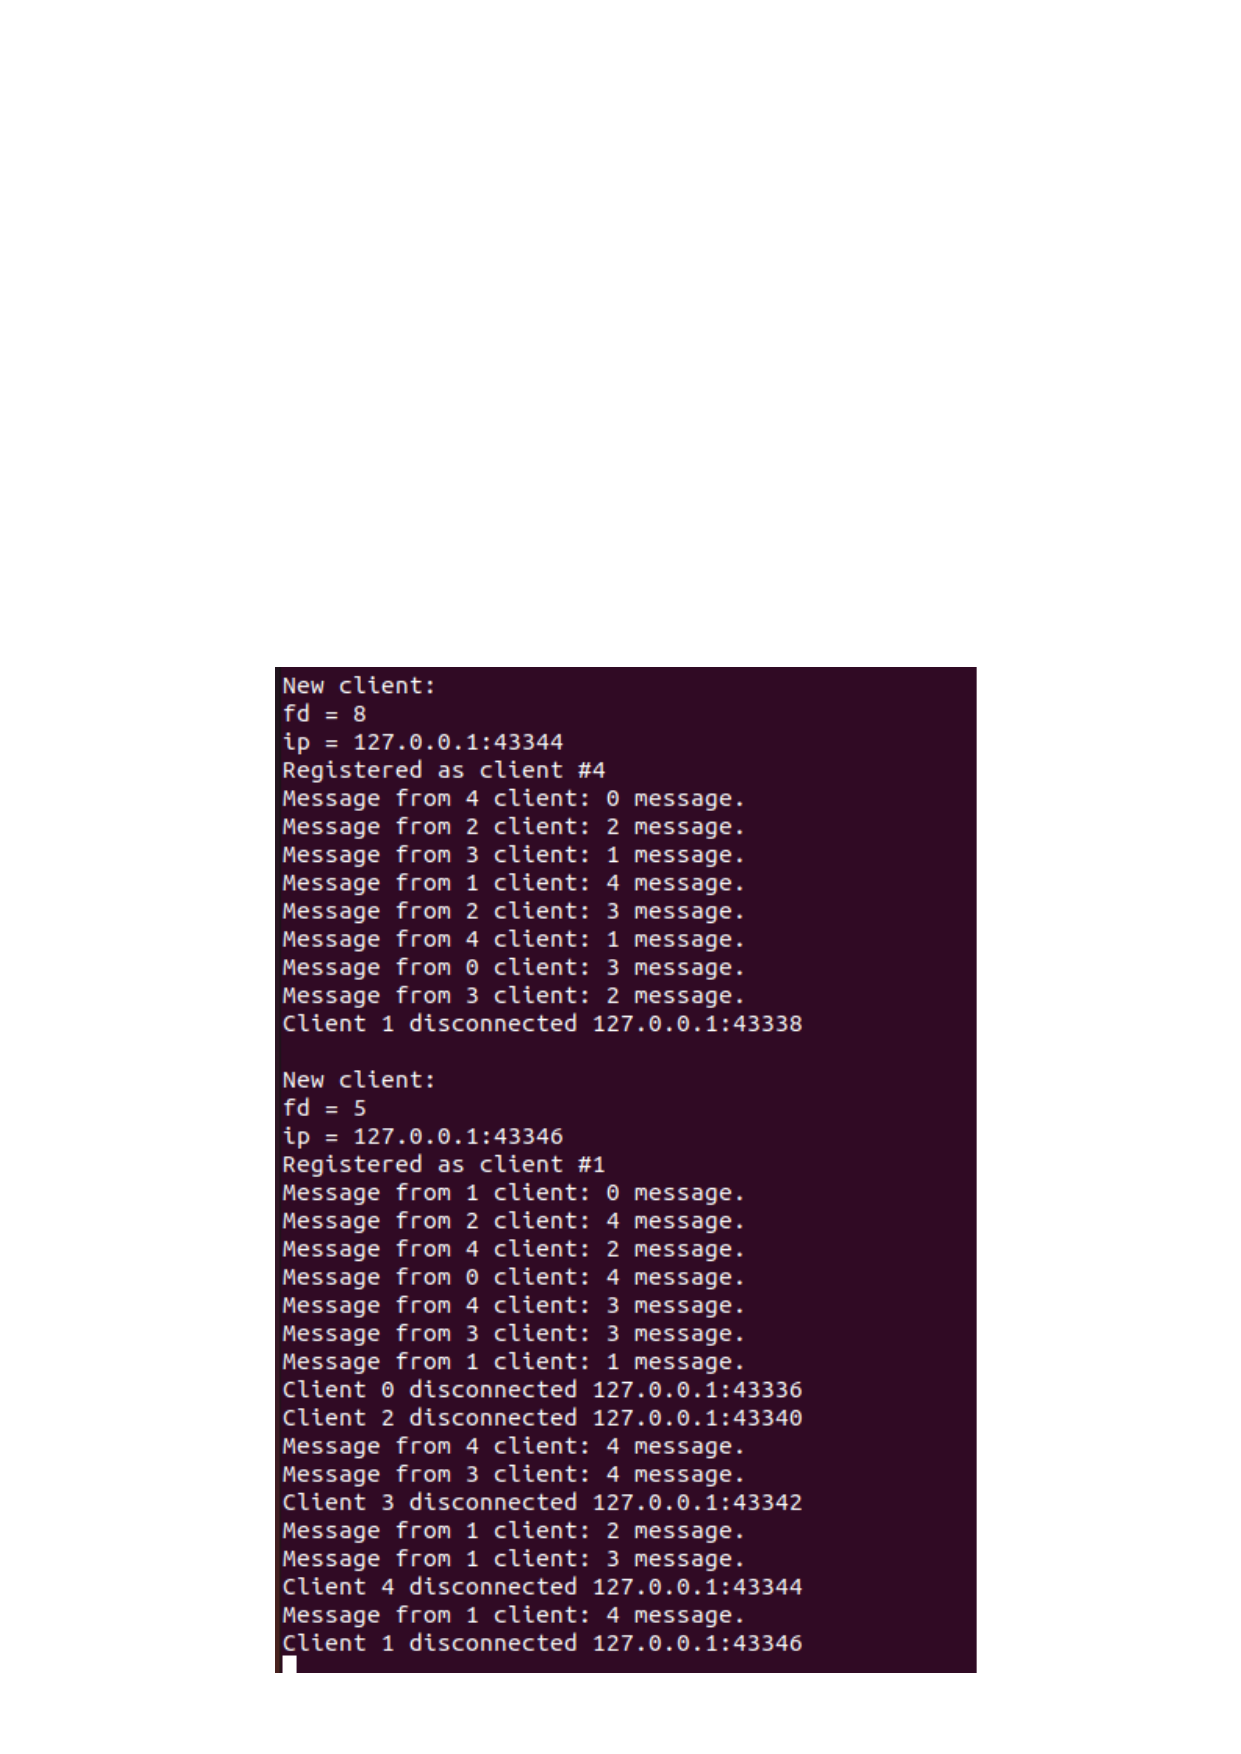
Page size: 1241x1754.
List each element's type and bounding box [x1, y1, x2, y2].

picture [275, 667, 977, 1673]
